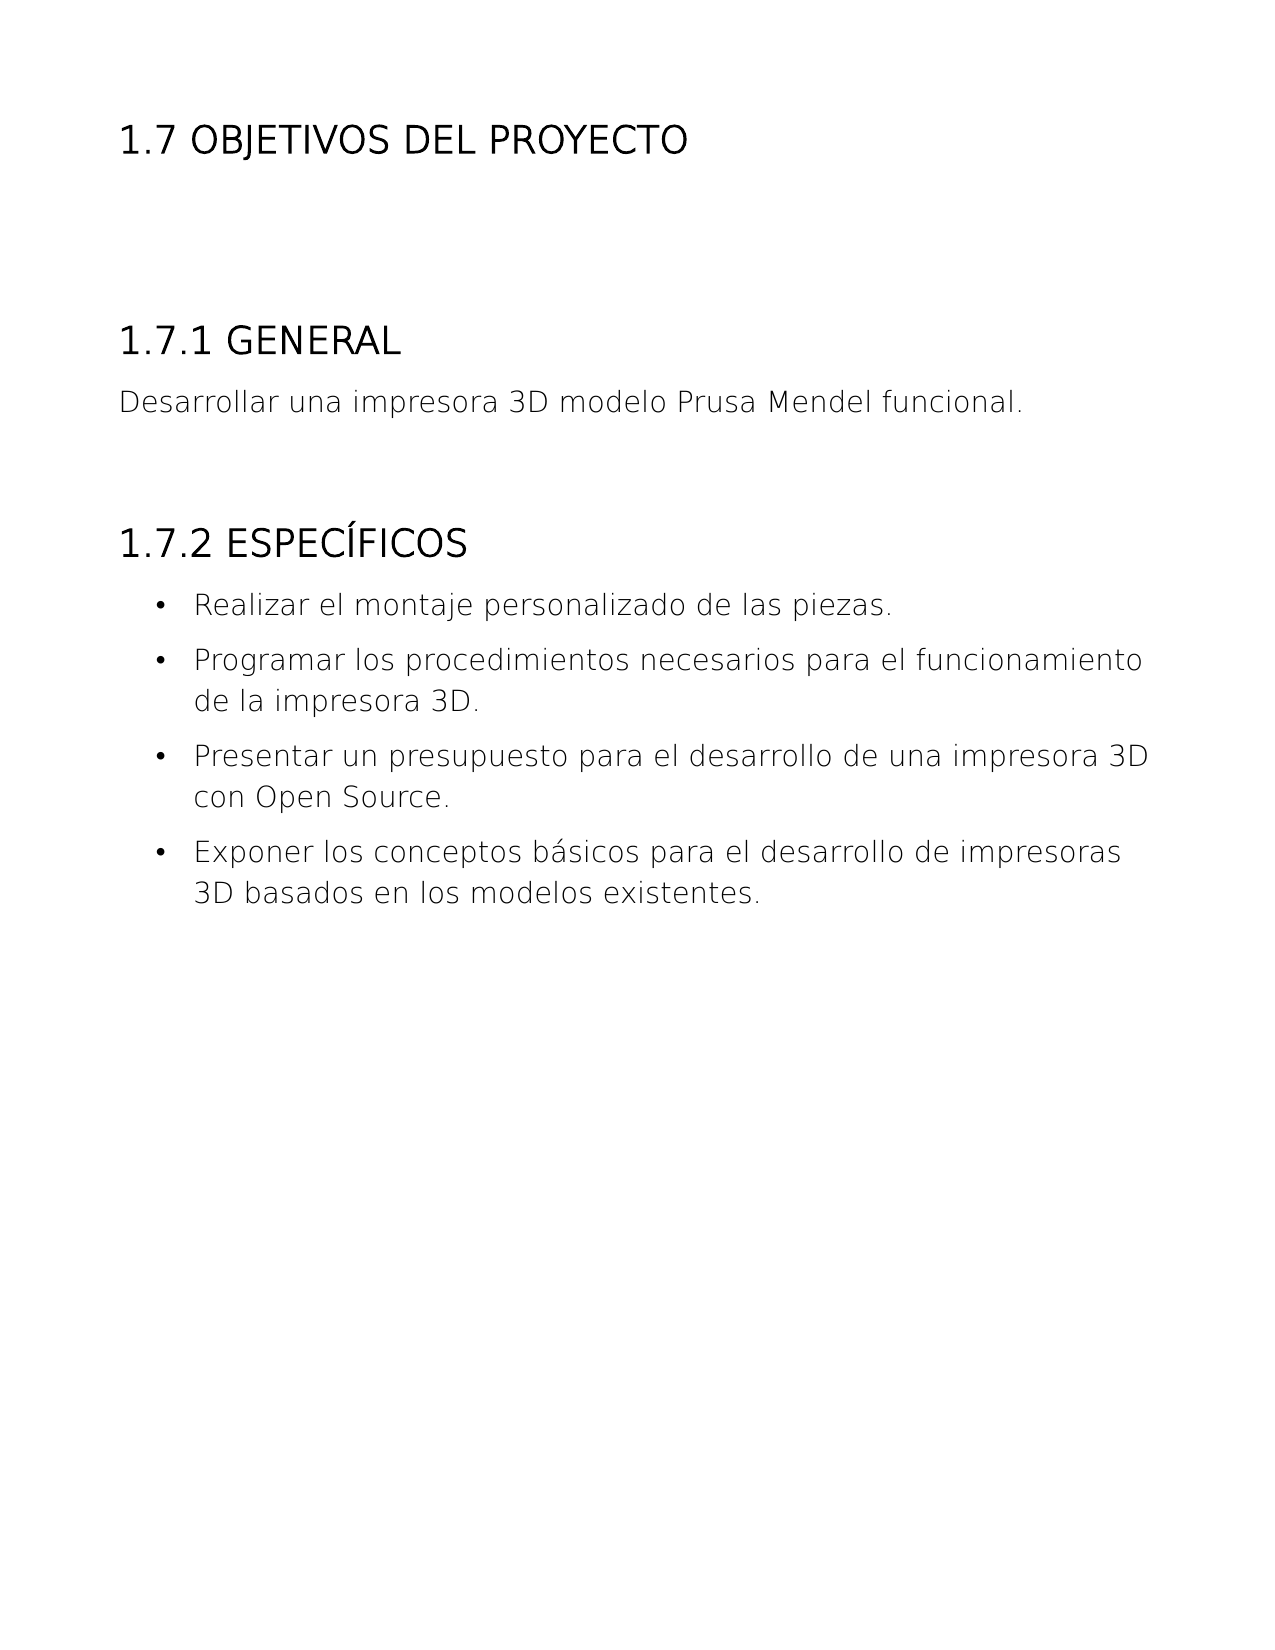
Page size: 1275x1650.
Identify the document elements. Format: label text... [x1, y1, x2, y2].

text Desarrollar una impresora 3D modelo Prusa Mendel funcional. [118, 386, 1157, 419]
text 1.7.2 ESPECÍFICOS [118, 521, 1157, 565]
list Programar los procedimientos necesarios para el funcionamiento de la impresora 3D. [156, 644, 1157, 718]
list Presentar un presupuesto para el desarrollo de una impresora 3D con Open Source. [156, 740, 1157, 814]
text 1.7 OBJETIVOS DEL PROYECTO [118, 118, 1157, 162]
text 1.7.1 GENERAL [118, 319, 1157, 362]
list Exponer los conceptos básicos para el desarrollo de impresoras 3D basados en los modelos existentes. [156, 836, 1157, 910]
list Realizar el montaje personalizado de las piezas. [156, 588, 1157, 622]
